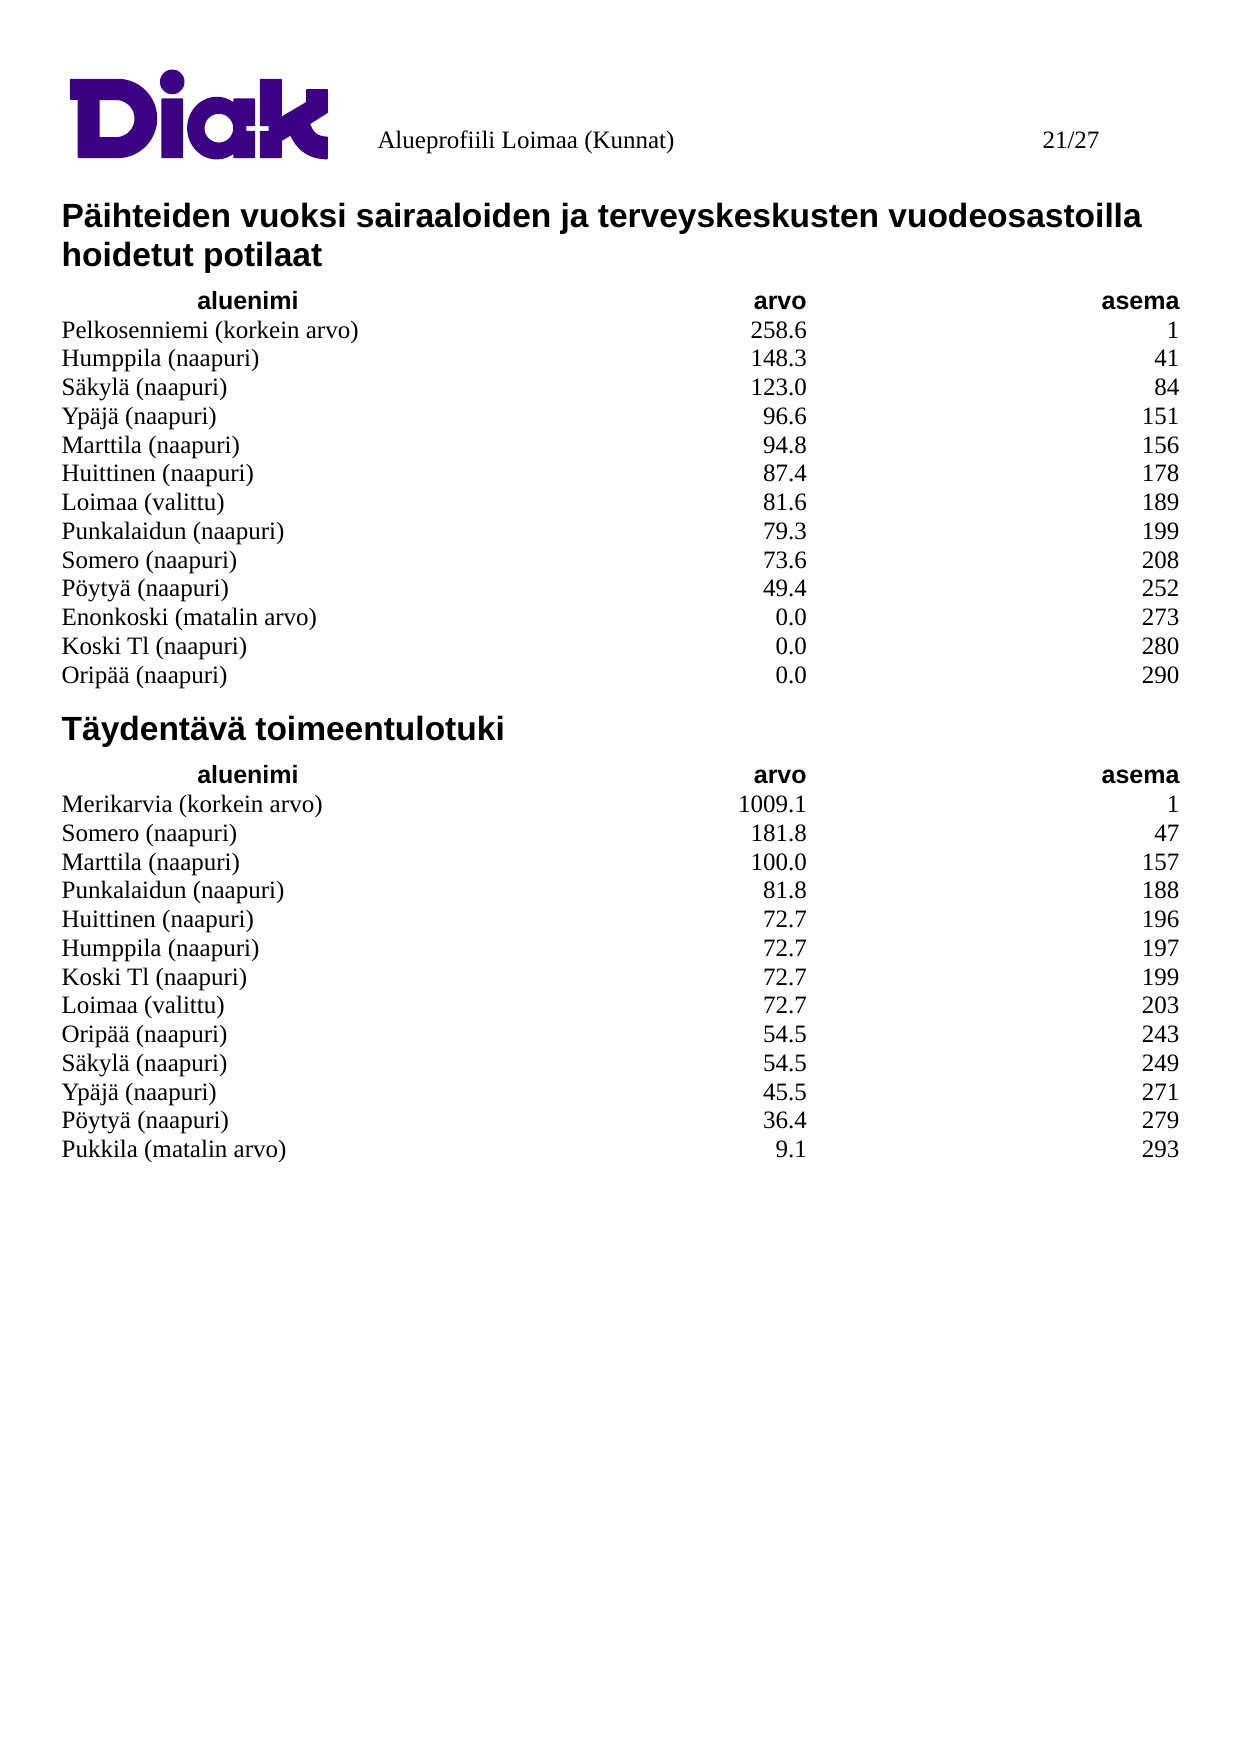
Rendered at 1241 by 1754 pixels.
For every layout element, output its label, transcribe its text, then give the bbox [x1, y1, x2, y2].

table_cell 156 [806, 430, 1179, 458]
table_cell 81.6 [434, 487, 806, 516]
table_cell 151 [806, 401, 1179, 430]
table_cell 0.0 [434, 631, 806, 660]
table_cell Oripää (naapuri) [61, 660, 434, 688]
table_cell 148.3 [434, 344, 806, 372]
table_cell 123.0 [434, 372, 806, 401]
table_cell 188 [806, 875, 1179, 904]
subtitle Täydentävä toimeentulotuki [61, 709, 1179, 748]
table_cell 252 [806, 574, 1179, 602]
table_cell Pelkosenniemi (korkein arvo) [61, 315, 434, 343]
table_cell Merikarvia (korkein arvo) [61, 789, 434, 818]
table_cell 157 [806, 847, 1179, 875]
table_cell 72.7 [434, 962, 806, 990]
table_header arvo [434, 286, 806, 315]
table_cell Marttila (naapuri) [61, 430, 434, 458]
table_cell 9.1 [434, 1134, 806, 1163]
table_cell 1 [806, 315, 1179, 343]
table_cell 199 [806, 962, 1179, 990]
table_cell Pöytyä (naapuri) [61, 574, 434, 602]
table_header asema [806, 760, 1179, 789]
table_cell 1 [806, 789, 1179, 818]
table_cell 94.8 [434, 430, 806, 458]
table_header arvo [434, 760, 806, 789]
table_cell 273 [806, 602, 1179, 631]
table_cell 203 [806, 990, 1179, 1019]
table_cell 87.4 [434, 459, 806, 487]
table_cell 196 [806, 904, 1179, 933]
table_cell Pöytyä (naapuri) [61, 1105, 434, 1134]
table_cell 197 [806, 933, 1179, 962]
table_cell 81.8 [434, 875, 806, 904]
table_cell 0.0 [434, 602, 806, 631]
table_header asema [806, 286, 1179, 315]
table_cell 279 [806, 1105, 1179, 1134]
table_cell 47 [806, 818, 1179, 847]
table_cell Punkalaidun (naapuri) [61, 516, 434, 545]
table_cell Marttila (naapuri) [61, 847, 434, 875]
table_cell 36.4 [434, 1105, 806, 1134]
table_cell 271 [806, 1077, 1179, 1105]
table_cell 79.3 [434, 516, 806, 545]
table_cell 1009.1 [434, 789, 806, 818]
table_cell 243 [806, 1019, 1179, 1048]
table_cell Säkylä (naapuri) [61, 1048, 434, 1077]
table_cell 100.0 [434, 847, 806, 875]
table_cell Huittinen (naapuri) [61, 904, 434, 933]
table_cell 290 [806, 660, 1179, 688]
table_cell Huittinen (naapuri) [61, 459, 434, 487]
table_cell Ypäjä (naapuri) [61, 401, 434, 430]
table_cell Humppila (naapuri) [61, 344, 434, 372]
table_cell 199 [806, 516, 1179, 545]
table_cell 293 [806, 1134, 1179, 1163]
table_cell Loimaa (valittu) [61, 990, 434, 1019]
table_cell 208 [806, 545, 1179, 573]
table_cell Humppila (naapuri) [61, 933, 434, 962]
table_cell 258.6 [434, 315, 806, 343]
table_cell Enonkoski (matalin arvo) [61, 602, 434, 631]
table_cell 96.6 [434, 401, 806, 430]
table_cell 73.6 [434, 545, 806, 573]
table_cell Somero (naapuri) [61, 545, 434, 573]
table_header aluenimi [61, 286, 434, 315]
table_cell 49.4 [434, 574, 806, 602]
table_cell Oripää (naapuri) [61, 1019, 434, 1048]
table_cell 84 [806, 372, 1179, 401]
subtitle Päihteiden vuoksi sairaaloiden ja terveyskeskusten vuodeosastoilla hoidetut potilaat [61, 196, 1179, 273]
table_cell 178 [806, 459, 1179, 487]
table_cell 181.8 [434, 818, 806, 847]
table_cell Koski Tl (naapuri) [61, 631, 434, 660]
table_cell Säkylä (naapuri) [61, 372, 434, 401]
table_cell 189 [806, 487, 1179, 516]
table_cell 54.5 [434, 1019, 806, 1048]
table_cell Pukkila (matalin arvo) [61, 1134, 434, 1163]
table_cell Loimaa (valittu) [61, 487, 434, 516]
table_cell 54.5 [434, 1048, 806, 1077]
table_cell 0.0 [434, 660, 806, 688]
table_cell 280 [806, 631, 1179, 660]
table_cell 45.5 [434, 1077, 806, 1105]
table_cell Koski Tl (naapuri) [61, 962, 434, 990]
table_cell 41 [806, 344, 1179, 372]
table_cell Somero (naapuri) [61, 818, 434, 847]
table_cell 72.7 [434, 990, 806, 1019]
table_cell 72.7 [434, 933, 806, 962]
table_cell 72.7 [434, 904, 806, 933]
table_header aluenimi [61, 760, 434, 789]
table_cell Punkalaidun (naapuri) [61, 875, 434, 904]
table_cell Ypäjä (naapuri) [61, 1077, 434, 1105]
table_cell 249 [806, 1048, 1179, 1077]
